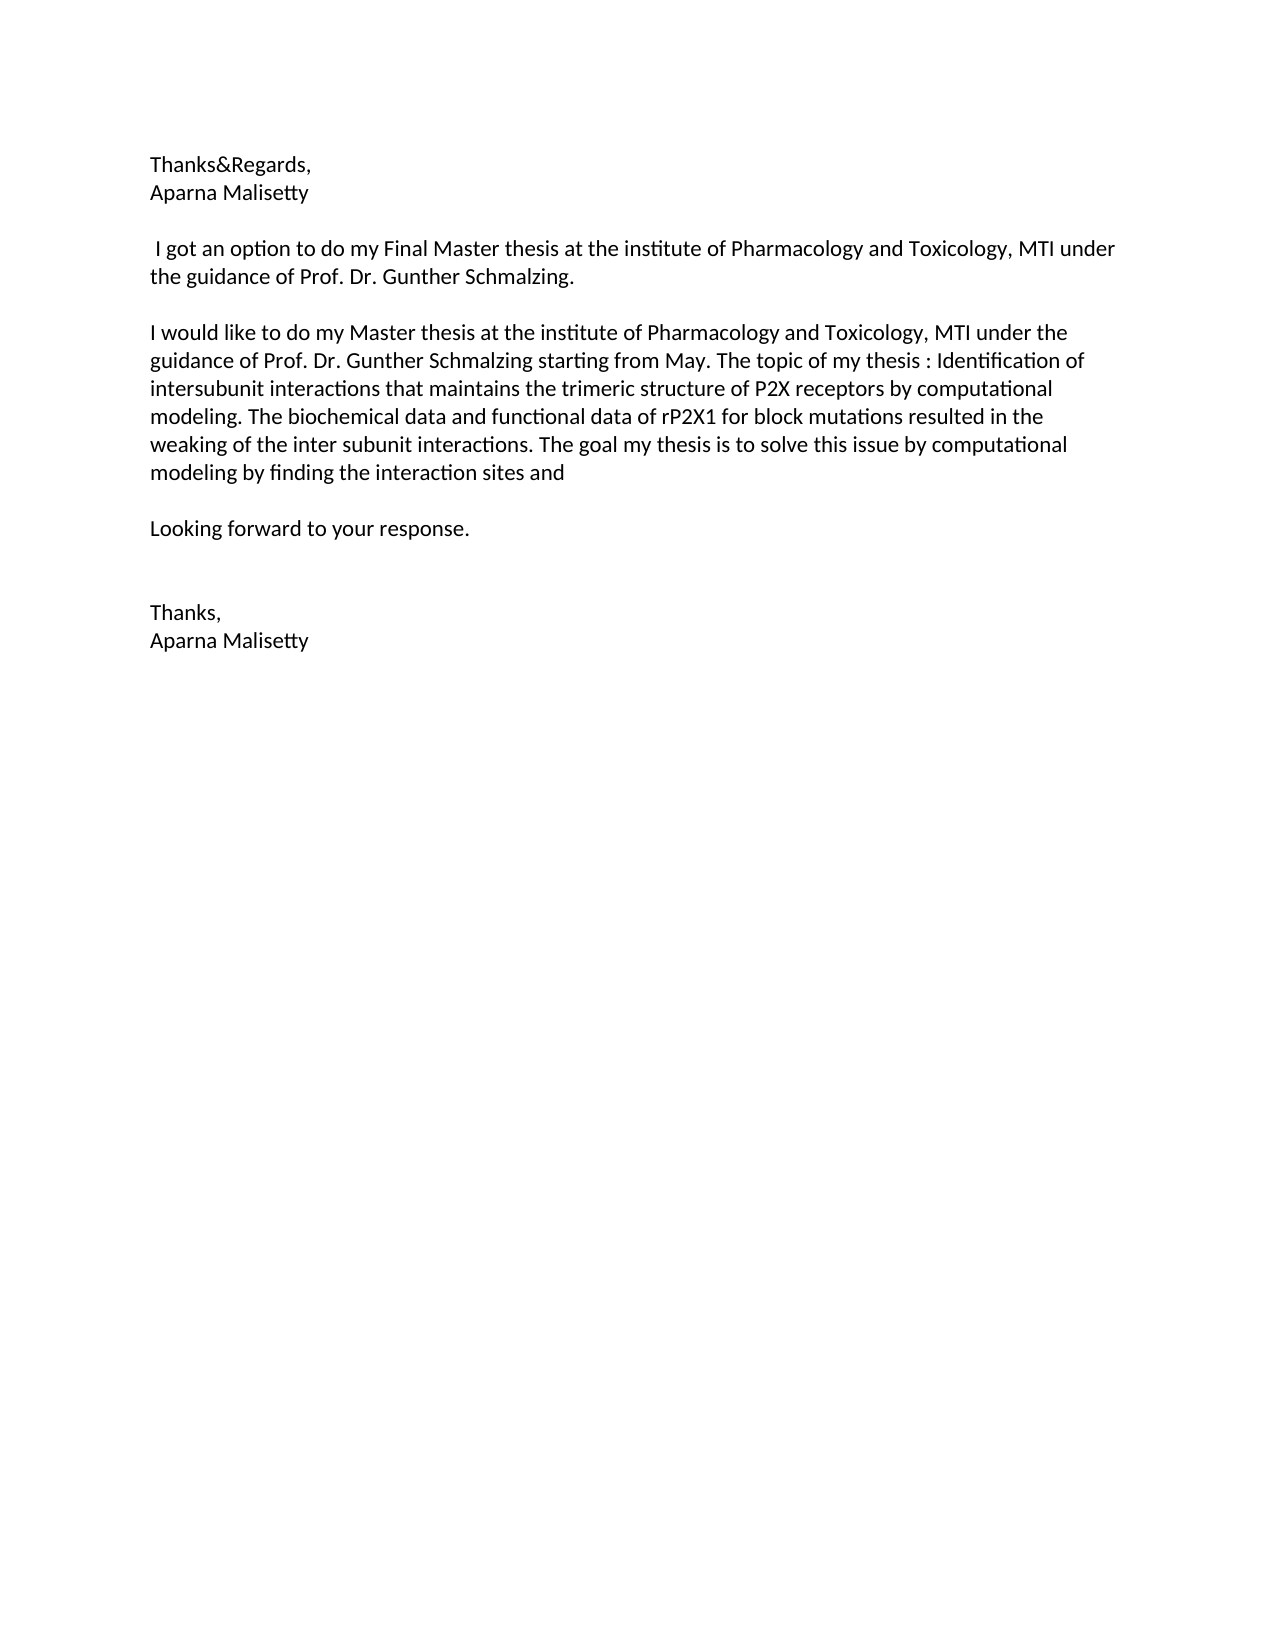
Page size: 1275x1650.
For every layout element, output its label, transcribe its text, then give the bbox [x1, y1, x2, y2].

text Looking forward to your response. [150, 514, 1125, 542]
text Thanks, [150, 598, 1125, 626]
text I would like to do my Master thesis at the institute of Pharmacology and Toxicology, MTI under the guidance of Prof. Dr. Gunther Schmalzing starting from May. The topic of my thesis : Identification of intersubunit interactions that maintains the trimeric structure of P2X receptors by computational modeling. The biochemical data and functional data of rP2X1 for block mutations resulted in the weaking of the inter subunit interactions. The goal my thesis is to solve this issue by computational modeling by finding the interaction sites and [150, 318, 1125, 486]
text I got an option to do my Final Master thesis at the institute of Pharmacology and Toxicology, MTI under the guidance of Prof. Dr. Gunther Schmalzing. [150, 234, 1125, 290]
text Aparna Malisetty [150, 626, 1125, 654]
text Aparna Malisetty [150, 178, 1125, 206]
text Thanks&Regards, [150, 150, 1125, 178]
